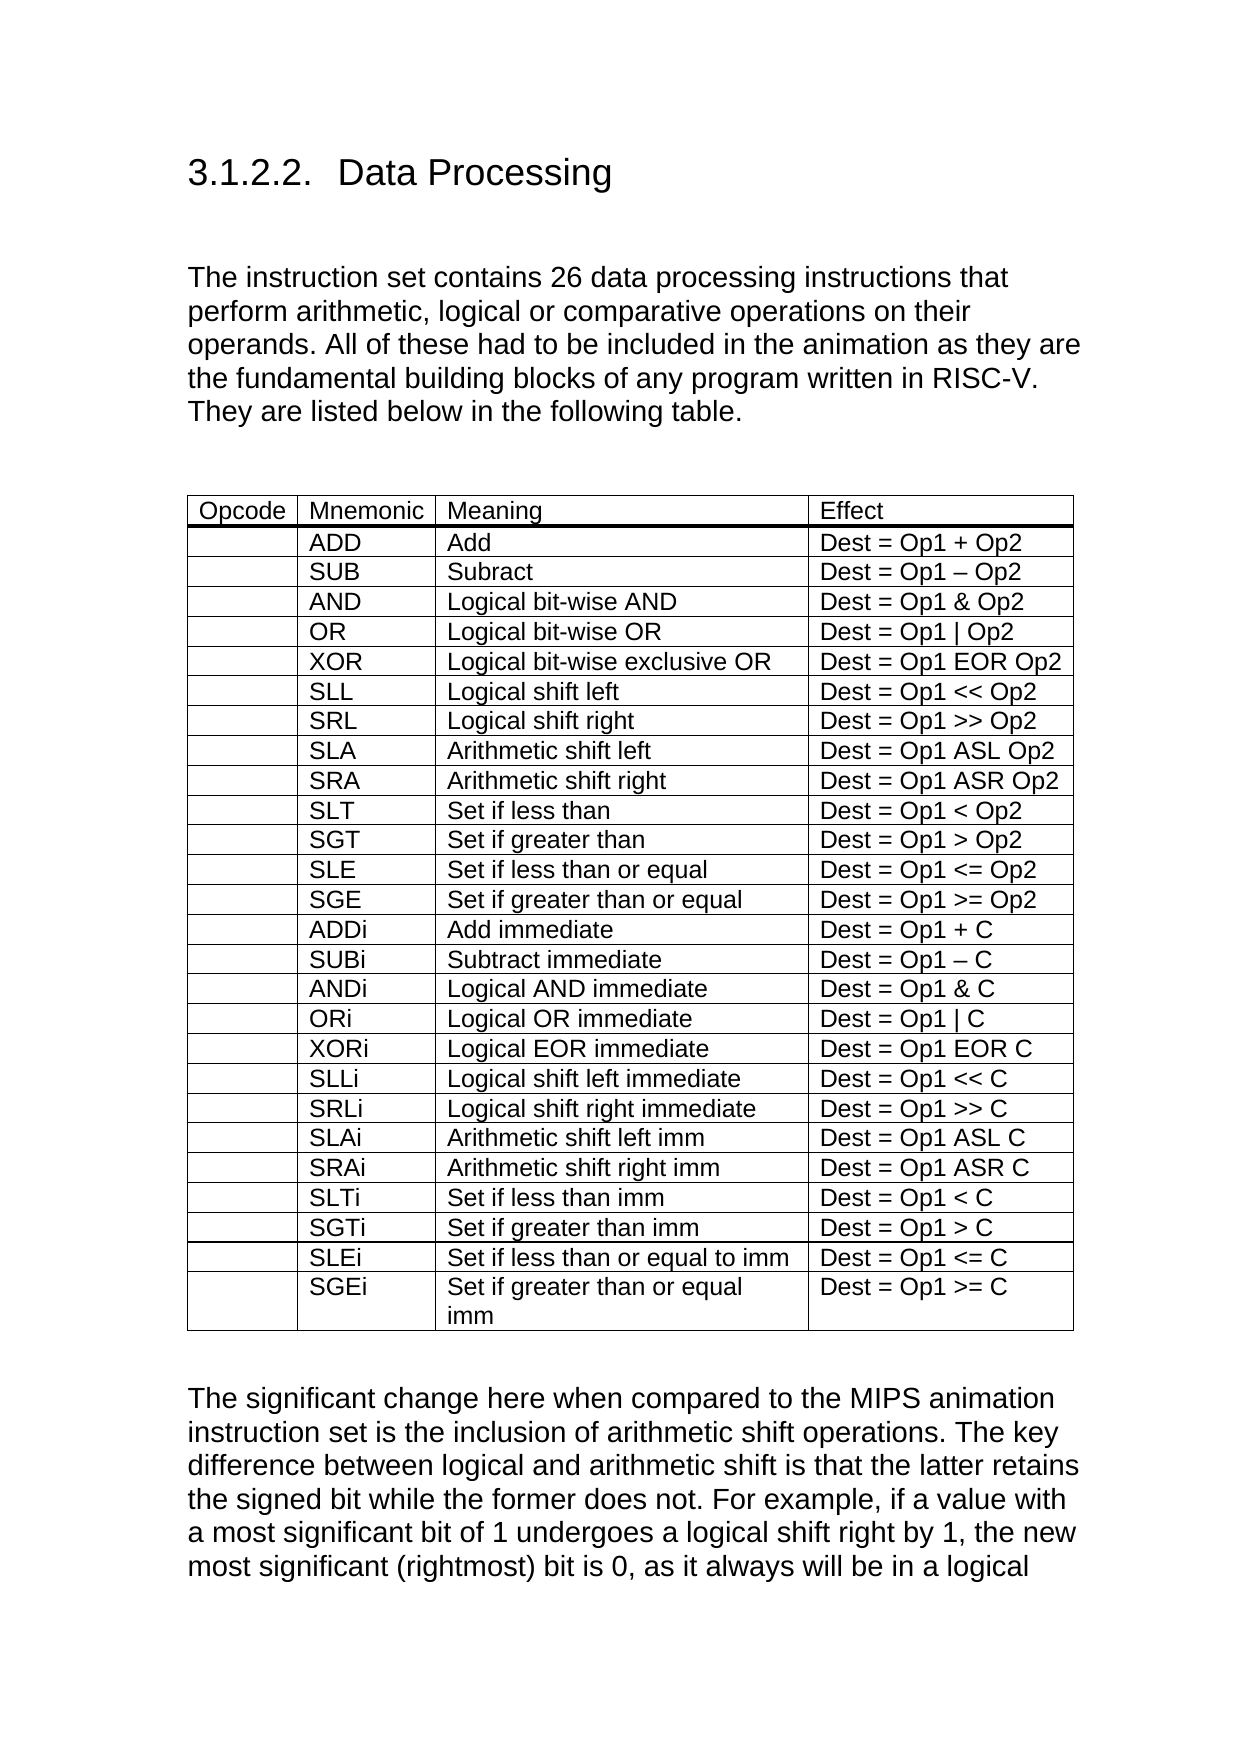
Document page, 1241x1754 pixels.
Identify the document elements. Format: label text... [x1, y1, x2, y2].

table_cell Dest = Op1 EOR C [809, 1034, 1073, 1063]
table_cell Arithmetic shift left [436, 736, 808, 765]
table_cell Arithmetic shift right imm [436, 1153, 808, 1182]
table_cell [188, 1213, 297, 1241]
table_header Mnemonic [298, 496, 435, 524]
table_cell Logical bit-wise AND [436, 587, 808, 616]
table_cell SGEi [298, 1272, 435, 1330]
table_cell Set if less than or equal [436, 855, 808, 884]
table_cell Subtract immediate [436, 945, 808, 973]
table_cell Dest = Op1 >> Op2 [809, 706, 1073, 735]
table_cell Dest = Op1 < Op2 [809, 796, 1073, 824]
table_cell [188, 557, 297, 586]
table_cell [188, 974, 297, 1003]
table_cell SLTi [298, 1183, 435, 1212]
table_cell Dest = Op1 | C [809, 1004, 1073, 1033]
table_cell Logical shift left [436, 676, 808, 705]
table_cell SGE [298, 885, 435, 914]
table_cell SRAi [298, 1153, 435, 1182]
table_cell Dest = Op1 ASL C [809, 1123, 1073, 1152]
table_cell [188, 1064, 297, 1092]
table_cell [188, 617, 297, 646]
table_cell [188, 855, 297, 884]
table_cell Logical shift right immediate [436, 1094, 808, 1122]
table_cell Arithmetic shift left imm [436, 1123, 808, 1152]
table_cell AND [298, 587, 435, 616]
table_cell Dest = Op1 <= C [809, 1243, 1073, 1271]
table_cell Add [436, 528, 808, 556]
text The instruction set contains 26 data processing instructions that perform arithmetic, logical or comparative operations on their operands. All of these had to be included in the animation as they are the fundamental building blocks of any program written in RISC-V. They are listed below in the following table. [187, 260, 1090, 428]
table_cell Dest = Op1 <= Op2 [809, 855, 1073, 884]
table_cell ADDi [298, 915, 435, 943]
table_cell Dest = Op1 – Op2 [809, 557, 1073, 586]
table_cell Set if greater than or equal imm [436, 1272, 808, 1330]
table_header Effect [809, 496, 1073, 524]
table_cell Logical OR immediate [436, 1004, 808, 1033]
table_cell Dest = Op1 ASL Op2 [809, 736, 1073, 765]
table_cell SLL [298, 676, 435, 705]
table_cell Dest = Op1 >= C [809, 1272, 1073, 1330]
table_cell Arithmetic shift right [436, 766, 808, 794]
table_cell Dest = Op1 & Op2 [809, 587, 1073, 616]
table_cell [188, 1094, 297, 1122]
table_cell [188, 647, 297, 675]
table_cell [188, 1243, 297, 1271]
table_cell OR [298, 617, 435, 646]
table_cell [188, 766, 297, 794]
table_cell [188, 885, 297, 914]
table_cell Dest = Op1 > Op2 [809, 825, 1073, 854]
table_cell Set if greater than imm [436, 1213, 808, 1241]
table_cell [188, 676, 297, 705]
table_cell Dest = Op1 & C [809, 974, 1073, 1003]
table_cell [188, 1123, 297, 1152]
table_cell SLEi [298, 1243, 435, 1271]
table_cell SLA [298, 736, 435, 765]
table_cell [188, 1153, 297, 1182]
text The significant change here when compared to the MIPS animation instruction set is the inclusion of arithmetic shift operations. The key difference between logical and arithmetic shift is that the latter retains the signed bit while the former does not. For example, if a value with a most significant bit of 1 undergoes a logical shift right by 1, the new most significant (rightmost) bit is 0, as it always will be in a logical [187, 1381, 1090, 1582]
table_cell [188, 1183, 297, 1212]
table_cell SUB [298, 557, 435, 586]
table_cell [188, 1272, 297, 1330]
table_cell ANDi [298, 974, 435, 1003]
table_cell [188, 825, 297, 854]
table_cell ORi [298, 1004, 435, 1033]
table_cell Dest = Op1 >= Op2 [809, 885, 1073, 914]
table_cell SLLi [298, 1064, 435, 1092]
table_cell Dest = Op1 ASR Op2 [809, 766, 1073, 794]
table_cell [188, 528, 297, 556]
table_cell Dest = Op1 << Op2 [809, 676, 1073, 705]
table_cell Dest = Op1 < C [809, 1183, 1073, 1212]
table_cell Dest = Op1 > C [809, 1213, 1073, 1241]
table_cell [188, 706, 297, 735]
table_cell SGTi [298, 1213, 435, 1241]
table_cell Set if less than imm [436, 1183, 808, 1212]
table_cell Add immediate [436, 915, 808, 943]
table_cell Logical shift left immediate [436, 1064, 808, 1092]
table_cell SRL [298, 706, 435, 735]
table_cell [188, 587, 297, 616]
table_cell [188, 1004, 297, 1033]
table_cell XOR [298, 647, 435, 675]
table_cell Dest = Op1 | Op2 [809, 617, 1073, 646]
table_cell Logical EOR immediate [436, 1034, 808, 1063]
table_cell Set if greater than or equal [436, 885, 808, 914]
table_cell SLT [298, 796, 435, 824]
table_cell Set if less than or equal to imm [436, 1243, 808, 1271]
table_cell [188, 1034, 297, 1063]
table_cell Logical bit-wise OR [436, 617, 808, 646]
table_cell Logical bit-wise exclusive OR [436, 647, 808, 675]
table_cell SRA [298, 766, 435, 794]
table_cell [188, 736, 297, 765]
table_cell SUBi [298, 945, 435, 973]
table_cell Dest = Op1 >> C [809, 1094, 1073, 1122]
table_cell ADD [298, 528, 435, 556]
table_cell Dest = Op1 << C [809, 1064, 1073, 1092]
table_cell SLE [298, 855, 435, 884]
table_cell Set if greater than [436, 825, 808, 854]
table_cell SLAi [298, 1123, 435, 1152]
table_cell Logical shift right [436, 706, 808, 735]
table_cell Dest = Op1 – C [809, 945, 1073, 973]
table_cell SGT [298, 825, 435, 854]
table_cell XORi [298, 1034, 435, 1063]
table_cell Dest = Op1 + Op2 [809, 528, 1073, 556]
table_cell Logical AND immediate [436, 974, 808, 1003]
list Data Processing [187, 150, 1090, 193]
table_cell Subract [436, 557, 808, 586]
table_cell [188, 796, 297, 824]
table_cell Dest = Op1 + C [809, 915, 1073, 943]
table_cell [188, 945, 297, 973]
table_cell [188, 915, 297, 943]
table_cell Set if less than [436, 796, 808, 824]
table_header Meaning [436, 496, 808, 524]
table_cell Dest = Op1 EOR Op2 [809, 647, 1073, 675]
table_header Opcode [188, 496, 297, 524]
table_cell Dest = Op1 ASR C [809, 1153, 1073, 1182]
table_cell SRLi [298, 1094, 435, 1122]
